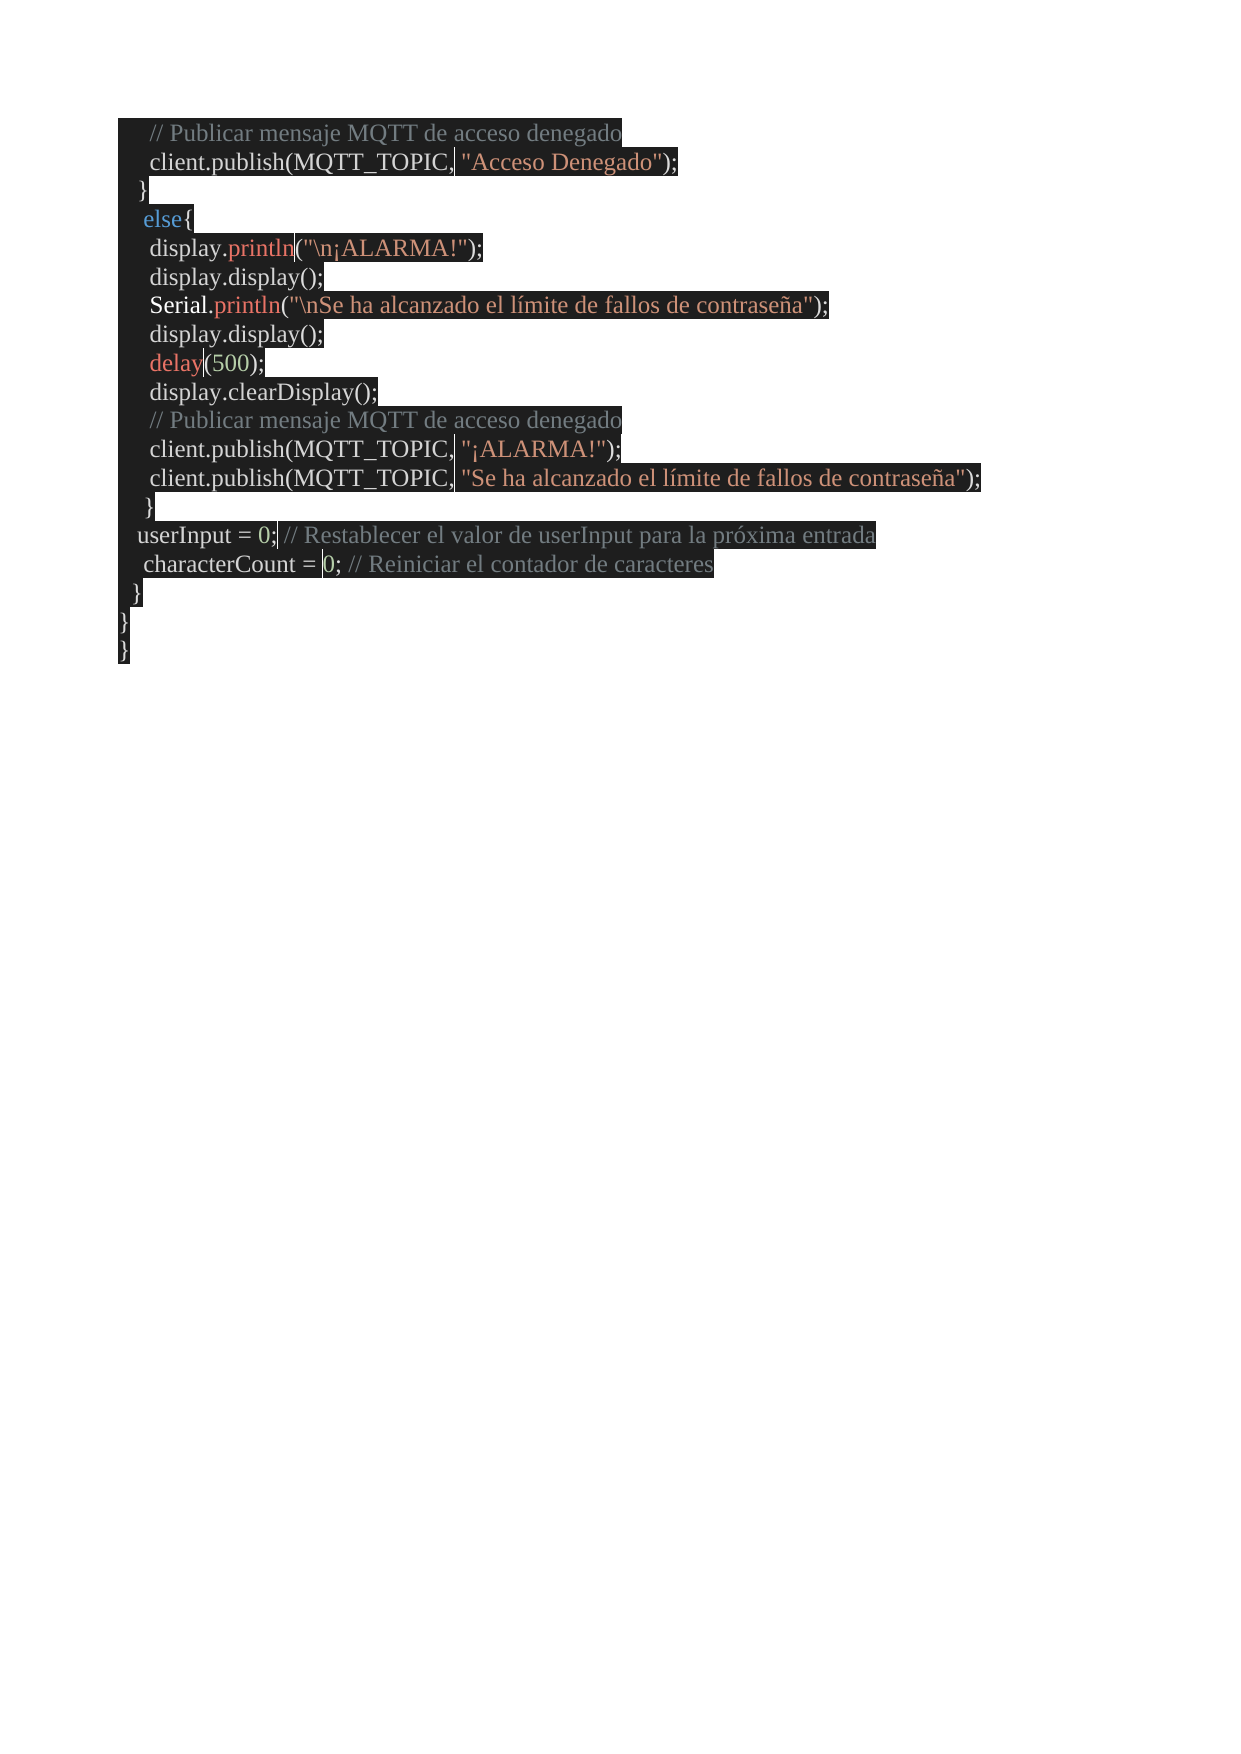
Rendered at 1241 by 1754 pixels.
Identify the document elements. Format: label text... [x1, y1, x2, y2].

text } [118, 578, 1122, 607]
text Serial.println("\nSe ha alcanzado el límite de fallos de contraseña"); [118, 291, 1122, 319]
text characterCount = 0; // Reiniciar el contador de caracteres [118, 549, 1122, 578]
text } [118, 636, 1122, 664]
text client.publish(MQTT_TOPIC, "¡ALARMA!"); [118, 434, 1122, 463]
text userInput = 0; // Restablecer el valor de userInput para la próxima entrada [118, 521, 1122, 549]
text display.display(); [118, 262, 1122, 291]
text // Publicar mensaje MQTT de acceso denegado [118, 406, 1122, 434]
text display.clearDisplay(); [118, 377, 1122, 406]
text } [118, 176, 1122, 204]
text display.display(); [118, 319, 1122, 348]
text } [118, 492, 1122, 521]
text client.publish(MQTT_TOPIC, "Se ha alcanzado el límite de fallos de contraseña"); [118, 463, 1122, 492]
text // Publicar mensaje MQTT de acceso denegado [118, 118, 1122, 147]
text else{ [118, 204, 1122, 233]
text } [118, 607, 1122, 636]
text delay(500); [118, 348, 1122, 377]
text client.publish(MQTT_TOPIC, "Acceso Denegado"); [118, 147, 1122, 176]
text display.println("\n¡ALARMA!"); [118, 233, 1122, 262]
